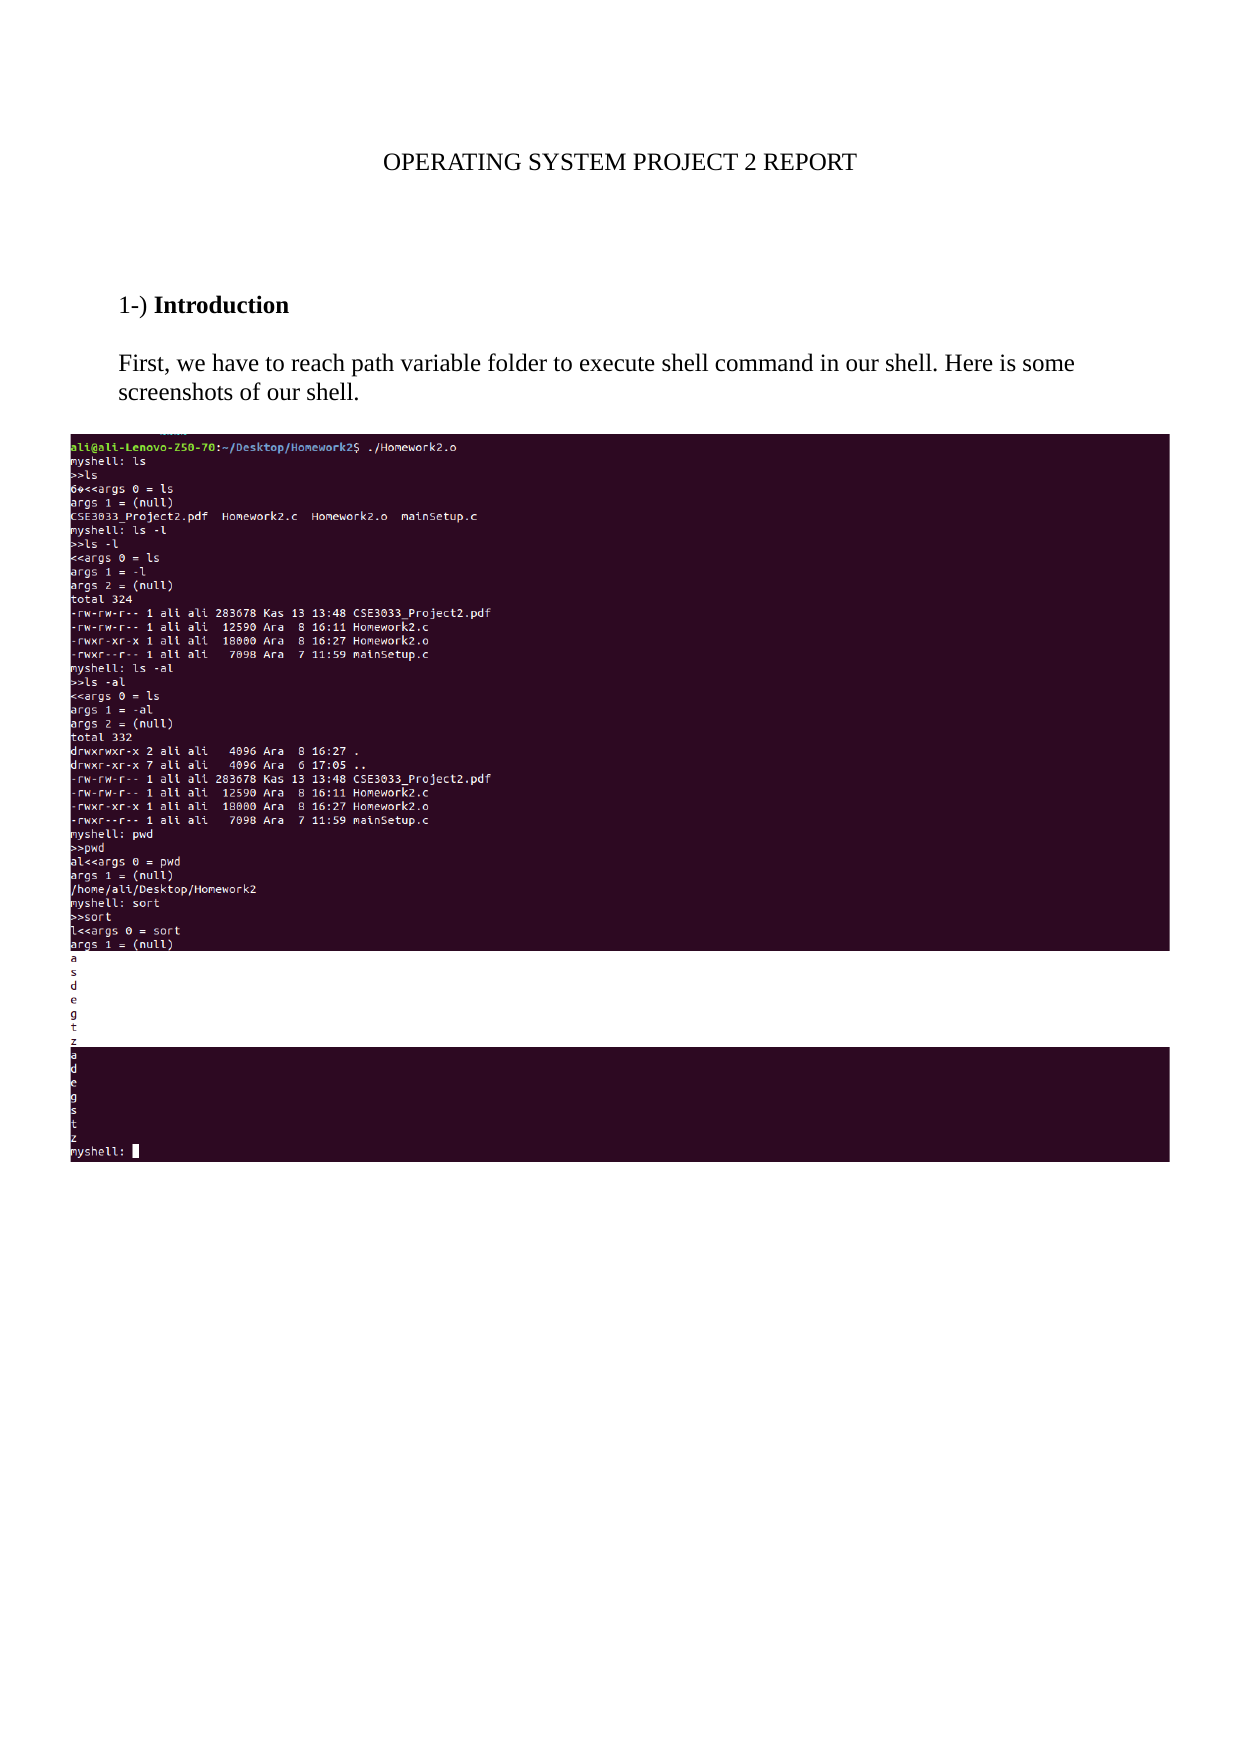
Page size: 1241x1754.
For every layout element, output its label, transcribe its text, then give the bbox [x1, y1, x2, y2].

text OPERATING SYSTEM PROJECT 2 REPORT [118, 147, 1122, 176]
text 1-) Introduction [118, 291, 1122, 319]
text First, we have to reach path variable folder to execute shell command in our shell. Here is some screenshots of our shell. [118, 348, 1122, 406]
